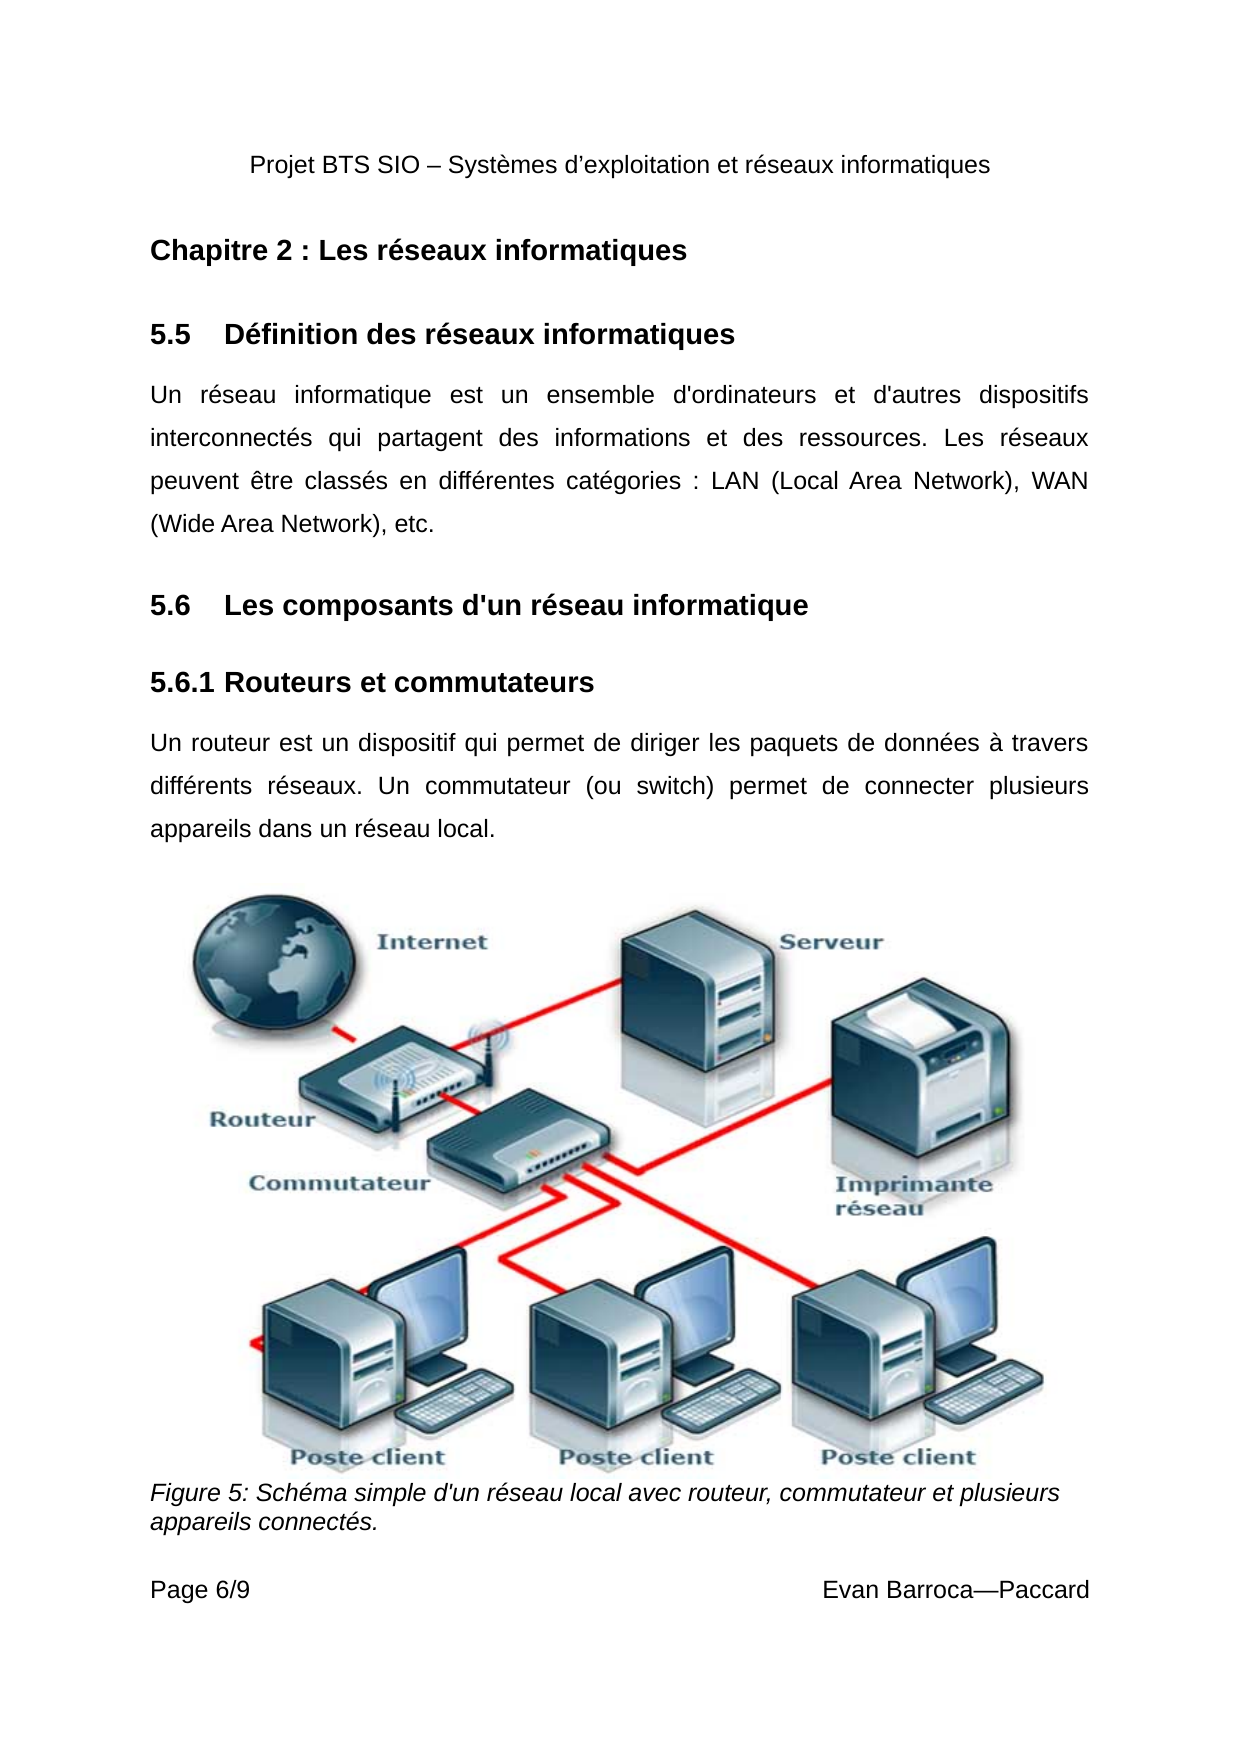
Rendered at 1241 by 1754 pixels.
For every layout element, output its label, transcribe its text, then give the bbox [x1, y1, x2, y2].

subtitle Routeurs et commutateurs [150, 665, 1091, 698]
subtitle Définition des réseaux informatiques [150, 317, 1091, 350]
picture [150, 883, 1091, 1479]
text Un réseau informatique est un ensemble d'ordinateurs et d'autres dispositifs interconnectés qui partagent des informations et des ressources. Les réseaux peuvent être classés en différentes catégories : LAN (Local Area Network), WAN (Wide Area Network), etc. [150, 380, 1091, 538]
subtitle Les composants d'un réseau informatique [150, 588, 1091, 621]
text Figure 5: Schéma simple d'un réseau local avec routeur, commutateur et plusieurs appareils connectés. [150, 1479, 1090, 1536]
subtitle Chapitre 2 : Les réseaux informatiques [150, 233, 1091, 267]
text Un routeur est un dispositif qui permet de diriger les paquets de données à travers différents réseaux. Un commutateur (ou switch) permet de connecter plusieurs appareils dans un réseau local. [150, 728, 1091, 843]
